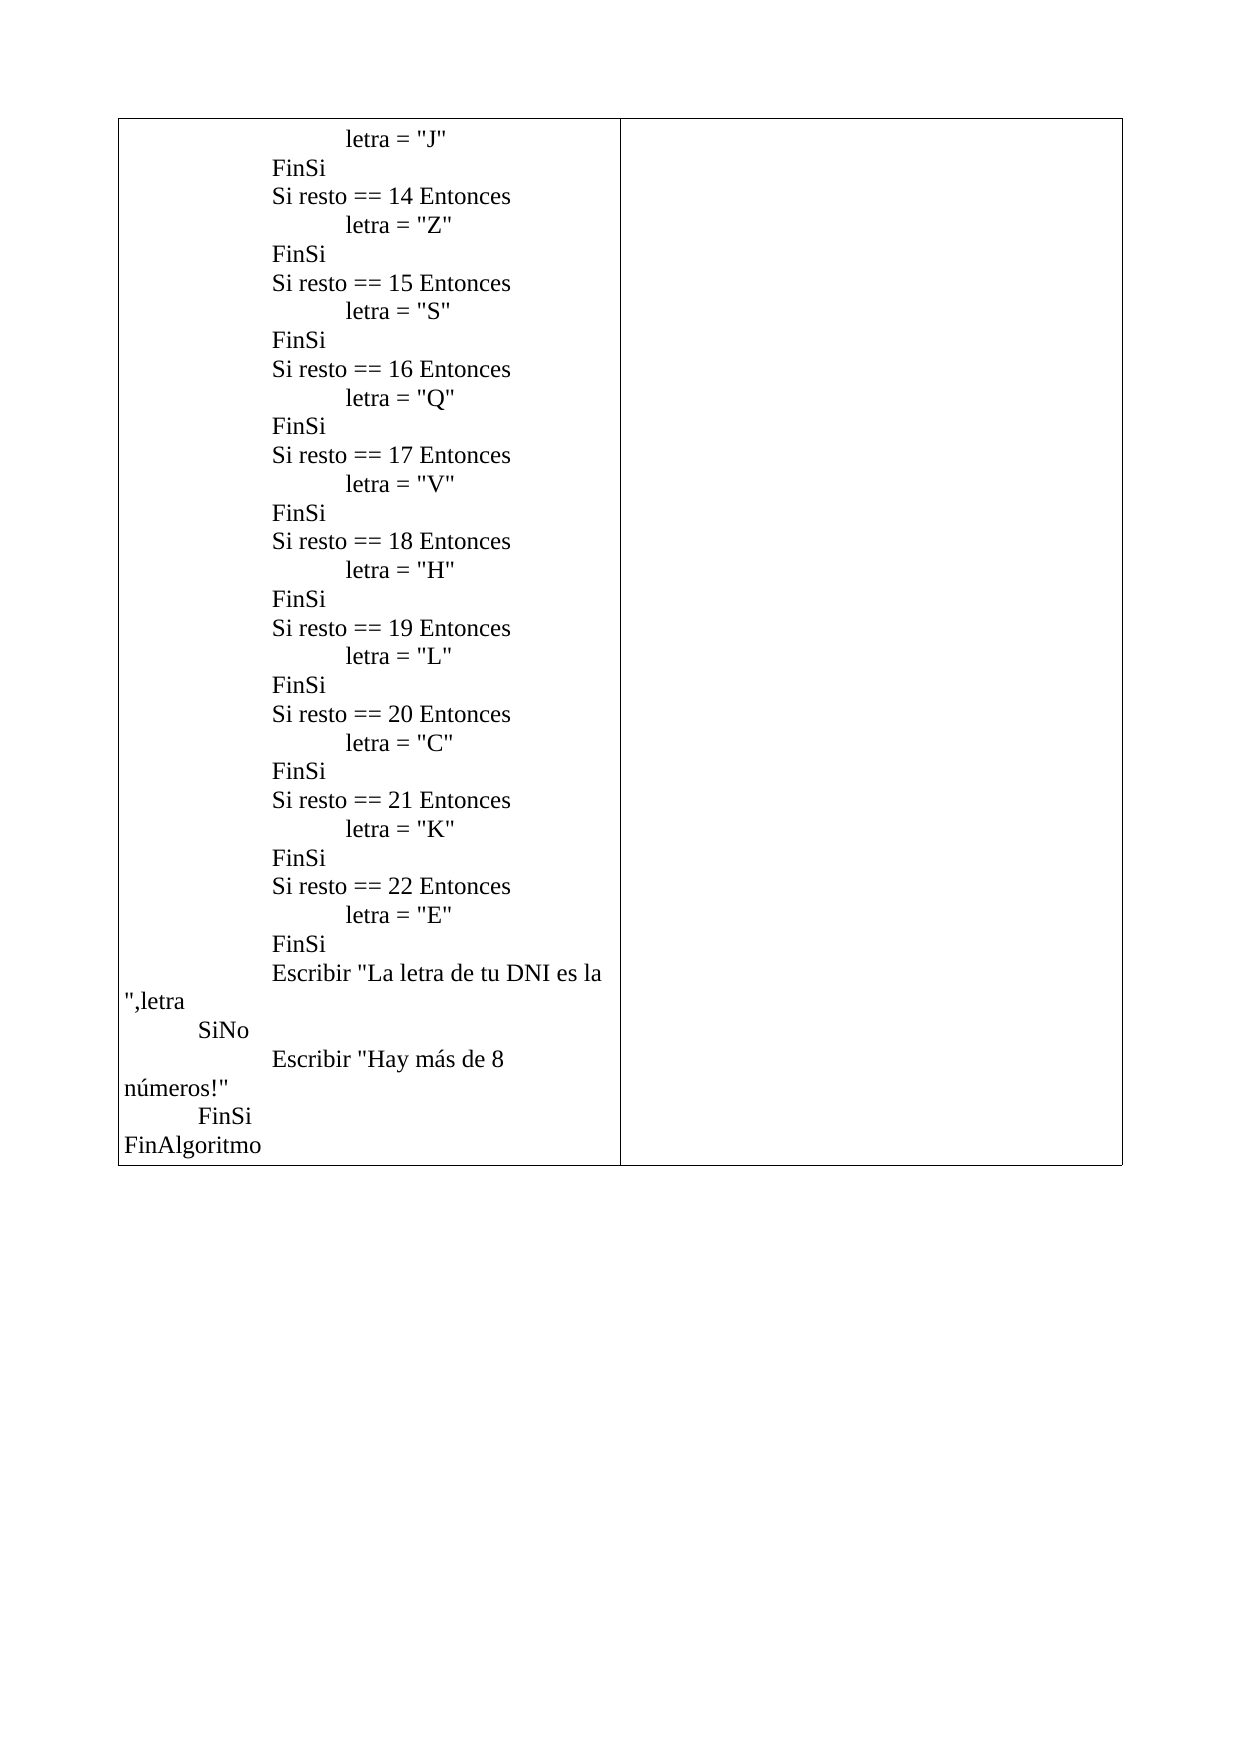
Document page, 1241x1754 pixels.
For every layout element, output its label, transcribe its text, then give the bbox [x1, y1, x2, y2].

table_cell [621, 119, 1122, 1165]
table_cell letra = "J" FinSi Si resto == 14 Entonces letra = "Z" FinSi Si resto == 15 Entonces letra = "S" FinSi Si resto == 16 Entonces letra = "Q" FinSi Si resto == 17 Entonces letra = "V" FinSi Si resto == 18 Entonces letra = "H" FinSi Si resto == 19 Entonces letra = "L" FinSi Si resto == 20 Entonces letra = "C" FinSi Si resto == 21 Entonces letra = "K" FinSi Si resto == 22 Entonces letra = "E" FinSi Escribir "La letra de tu DNI es la ",letra SiNo Escribir "Hay más de 8 números!" FinSi FinAlgoritmo [119, 119, 620, 1165]
